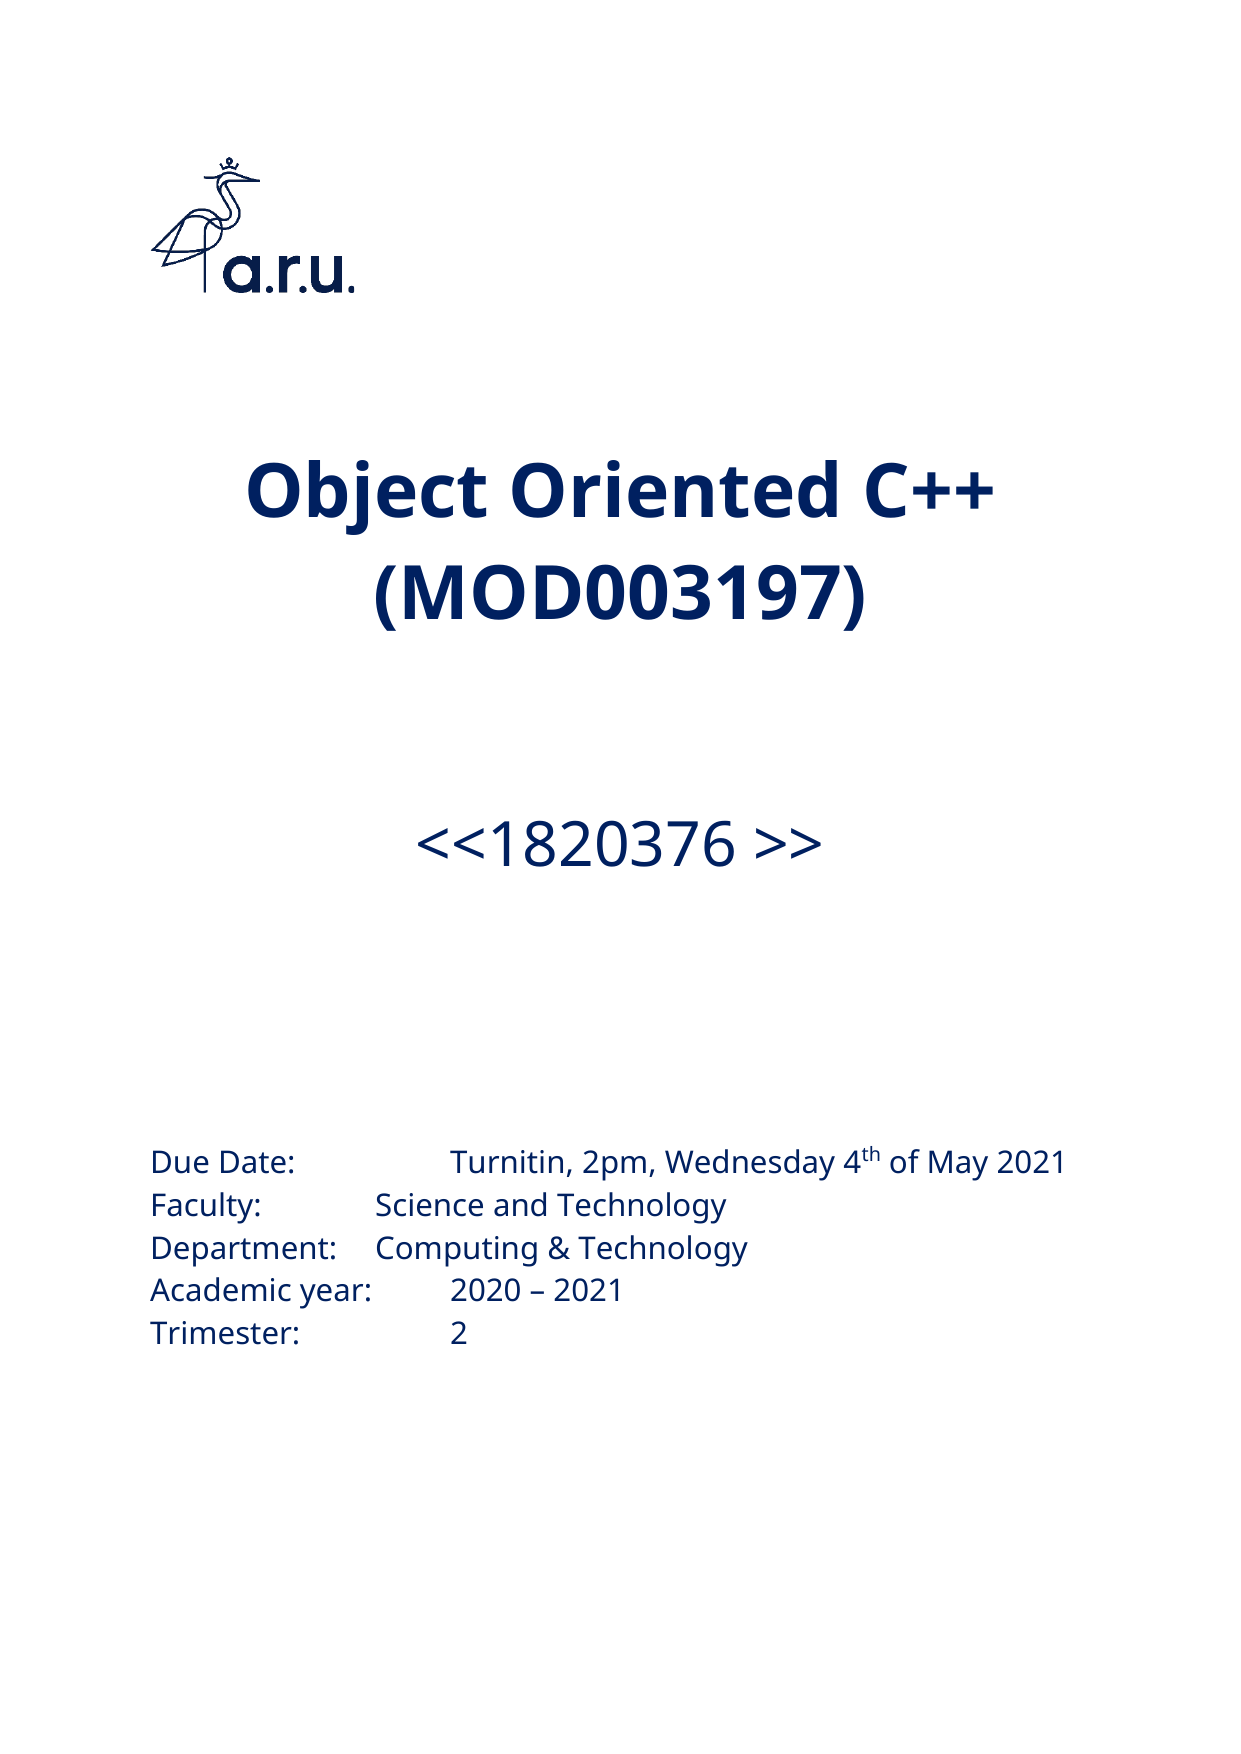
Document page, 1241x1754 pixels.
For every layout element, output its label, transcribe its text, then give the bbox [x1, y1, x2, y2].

text Due Date: Turnitin, 2pm, Wednesday 4th of May 2021 [150, 1140, 1090, 1183]
text Academic year: 2020 – 2021 [150, 1268, 1090, 1311]
text <<1820376 >> [150, 715, 1090, 885]
text Faculty: Science and Technology [150, 1183, 1090, 1226]
text Department: Computing & Technology [150, 1226, 1090, 1268]
text Object Oriented C++ (MOD003197) [150, 437, 1090, 641]
text Trimester: 2 [150, 1311, 1090, 1353]
